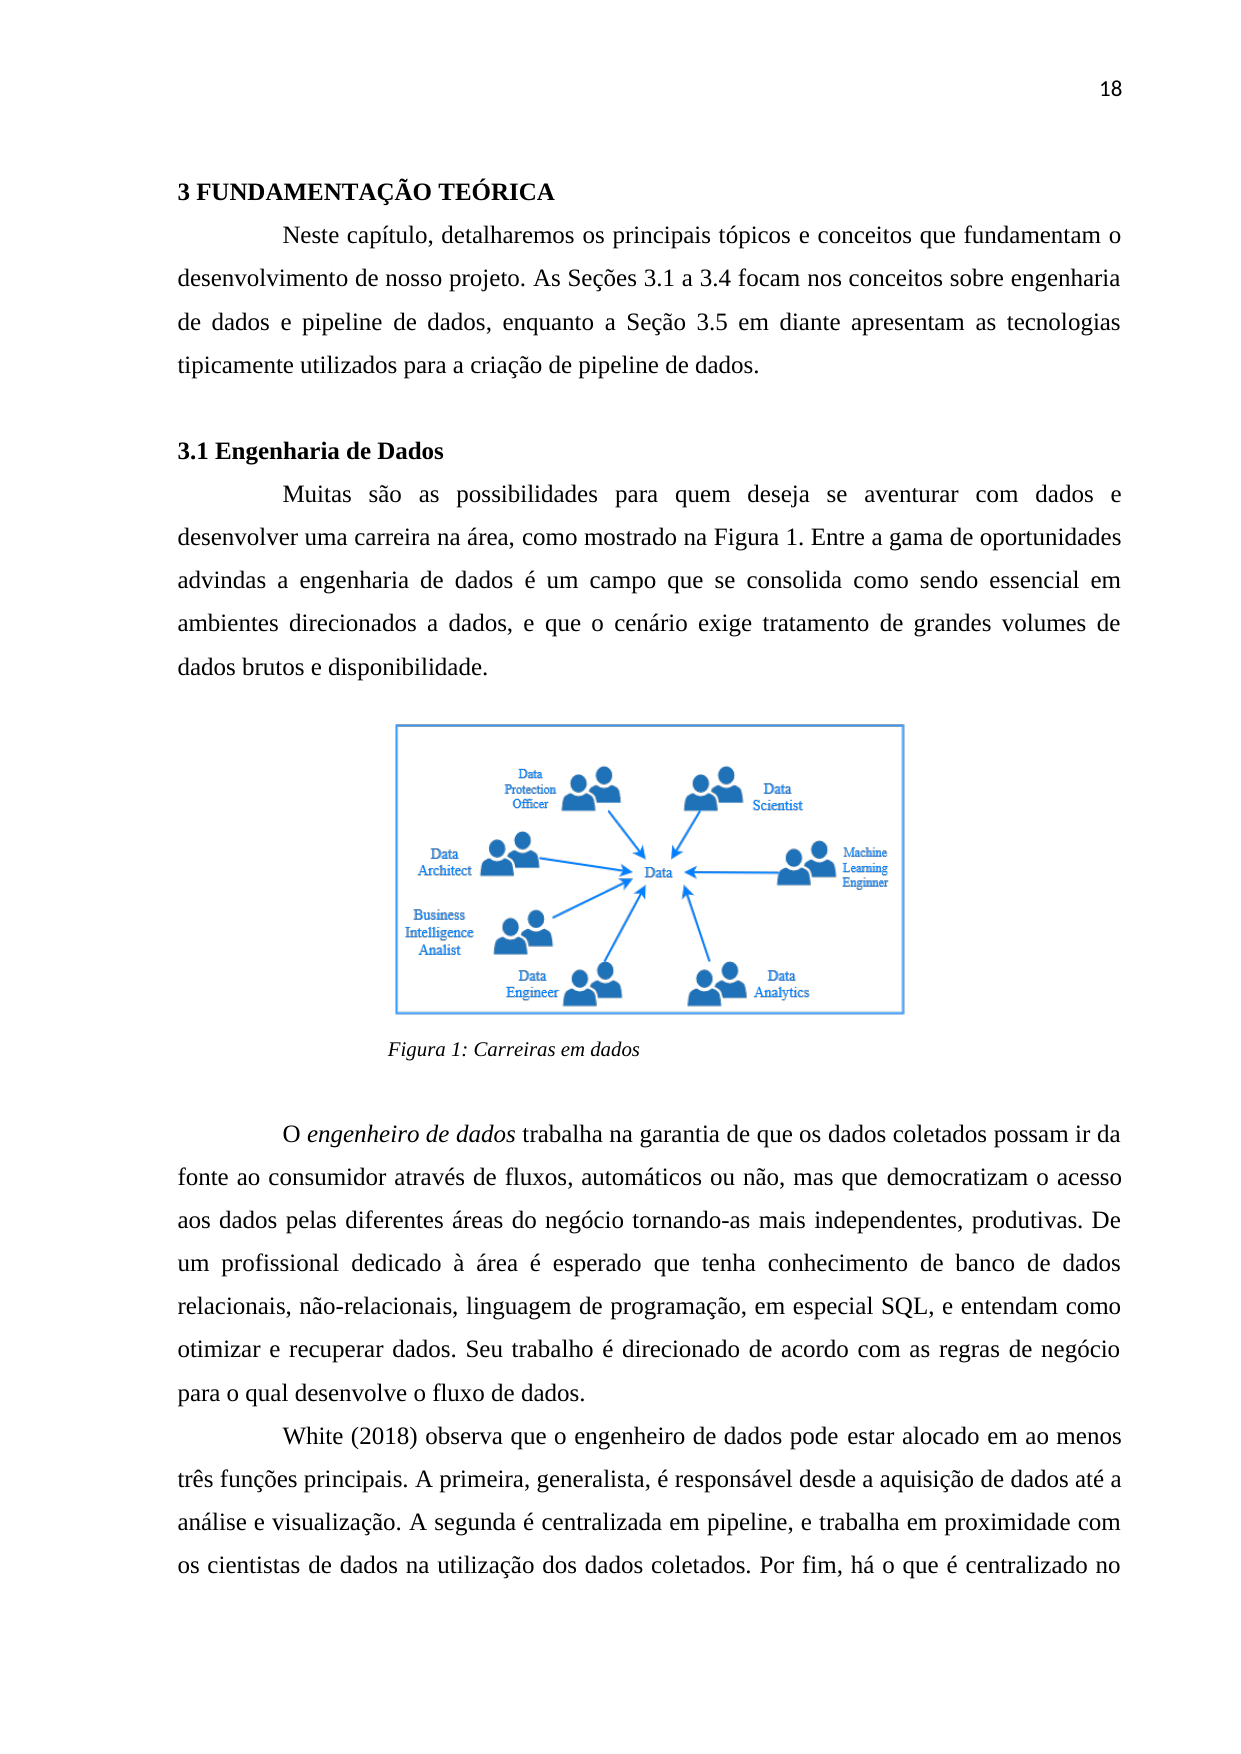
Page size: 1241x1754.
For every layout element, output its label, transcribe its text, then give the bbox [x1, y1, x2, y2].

subtitle 3 FUNDAMENTAÇÃO TEÓRICA [177, 177, 1122, 206]
text Figura 1: Carreiras em dados [388, 753, 912, 1061]
text Muitas são as possibilidades para quem deseja se aventurar com dados e desenvolver uma carreira na área, como mostrado na Figura 1. Entre a gama de oportunidades advindas a engenharia de dados é um campo que se consolida como sendo essencial em ambientes direcionados a dados, e que o cenário exige tratamento de grandes volumes de dados brutos e disponibilidade. [177, 479, 1122, 680]
text Neste capítulo, detalharemos os principais tópicos e conceitos que fundamentam o desenvolvimento de nosso projeto. As Seções 3.1 a 3.4 focam nos conceitos sobre engenharia de dados e pipeline de dados, enquanto a Seção 3.5 em diante apresentam as tecnologias tipicamente utilizados para a criação de pipeline de dados. [177, 220, 1122, 378]
text White (2018) observa que o engenheiro de dados pode estar alocado em ao menos três funções principais. A primeira, generalista, é responsável desde a aquisição de dados até a análise e visualização. A segunda é centralizada em pipeline, e trabalha em proximidade com os cientistas de dados na utilização dos dados coletados. Por fim, há o que é centralizado no [177, 1421, 1122, 1579]
text O engenheiro de dados trabalha na garantia de que os dados coletados possam ir da fonte ao consumidor através de fluxos, automáticos ou não, mas que democratizam o acesso aos dados pelas diferentes áreas do negócio tornando-as mais independentes, produtivas. De um profissional dedicado à área é esperado que tenha conhecimento de banco de dados relacionais, não-relacionais, linguagem de programação, em especial SQL, e entendam como otimizar e recuperar dados. Seu trabalho é direcionado de acordo com as regras de negócio para o qual desenvolve o fluxo de dados. [177, 1119, 1122, 1406]
subtitle 3.1 Engenharia de Dados [177, 436, 1122, 465]
